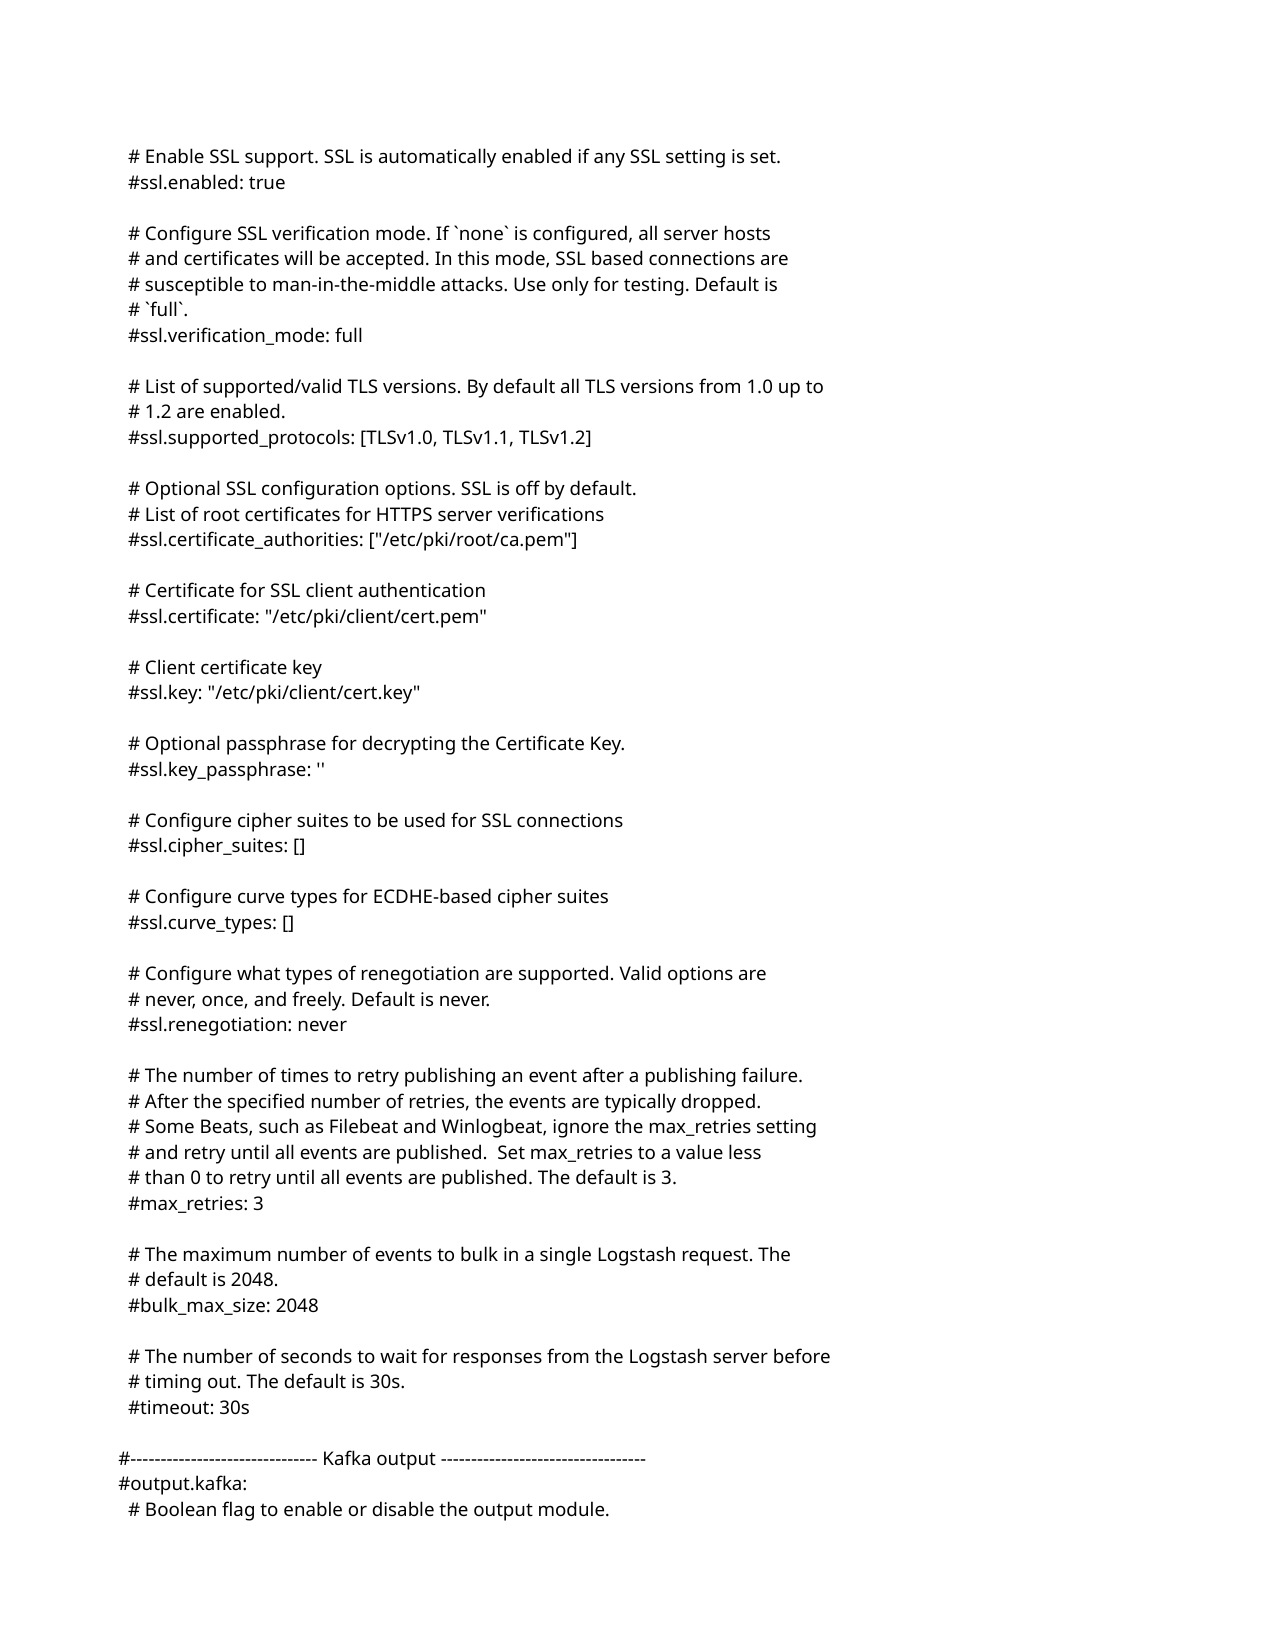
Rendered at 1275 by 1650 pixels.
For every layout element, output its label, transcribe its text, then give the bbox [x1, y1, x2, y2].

text # After the specified number of retries, the events are typically dropped. [118, 1088, 1157, 1113]
text # susceptible to man-in-the-middle attacks. Use only for testing. Default is [118, 271, 1157, 297]
text # than 0 to retry until all events are published. The default is 3. [118, 1164, 1157, 1190]
text #ssl.renegotiation: never [118, 1011, 1157, 1037]
text #ssl.key_passphrase: '' [118, 756, 1157, 782]
text # Configure SSL verification mode. If `none` is configured, all server hosts [118, 220, 1157, 246]
text # Optional SSL configuration options. SSL is off by default. [118, 475, 1157, 501]
text #------------------------------- Kafka output ---------------------------------- [118, 1445, 1157, 1471]
text #ssl.enabled: true [118, 169, 1157, 195]
text # Some Beats, such as Filebeat and Winlogbeat, ignore the max_retries setting [118, 1113, 1157, 1139]
text # Certificate for SSL client authentication [118, 577, 1157, 603]
text # Configure cipher suites to be used for SSL connections [118, 807, 1157, 833]
text #ssl.certificate: "/etc/pki/client/cert.pem" [118, 603, 1157, 628]
text #ssl.cipher_suites: [] [118, 833, 1157, 858]
text # List of supported/valid TLS versions. By default all TLS versions from 1.0 up to [118, 373, 1157, 399]
text #ssl.certificate_authorities: ["/etc/pki/root/ca.pem"] [118, 526, 1157, 552]
text #output.kafka: [118, 1471, 1157, 1496]
text #ssl.curve_types: [] [118, 909, 1157, 935]
text # Configure curve types for ECDHE-based cipher suites [118, 884, 1157, 909]
text #timeout: 30s [118, 1394, 1157, 1420]
text # The number of times to retry publishing an event after a publishing failure. [118, 1062, 1157, 1088]
text # Enable SSL support. SSL is automatically enabled if any SSL setting is set. [118, 144, 1157, 169]
text # List of root certificates for HTTPS server verifications [118, 501, 1157, 526]
text # never, once, and freely. Default is never. [118, 986, 1157, 1011]
text # Configure what types of renegotiation are supported. Valid options are [118, 960, 1157, 986]
text # The maximum number of events to bulk in a single Logstash request. The [118, 1241, 1157, 1267]
text # Client certificate key [118, 654, 1157, 679]
text # Optional passphrase for decrypting the Certificate Key. [118, 731, 1157, 756]
text #ssl.verification_mode: full [118, 322, 1157, 348]
text #max_retries: 3 [118, 1190, 1157, 1216]
text # 1.2 are enabled. [118, 399, 1157, 424]
text # and retry until all events are published. Set max_retries to a value less [118, 1139, 1157, 1164]
text #ssl.key: "/etc/pki/client/cert.key" [118, 679, 1157, 705]
text #ssl.supported_protocols: [TLSv1.0, TLSv1.1, TLSv1.2] [118, 424, 1157, 450]
text # and certificates will be accepted. In this mode, SSL based connections are [118, 246, 1157, 271]
text # The number of seconds to wait for responses from the Logstash server before [118, 1343, 1157, 1369]
text # `full`. [118, 297, 1157, 322]
text #bulk_max_size: 2048 [118, 1292, 1157, 1318]
text # Boolean flag to enable or disable the output module. [118, 1496, 1157, 1522]
text # default is 2048. [118, 1267, 1157, 1292]
text # timing out. The default is 30s. [118, 1369, 1157, 1394]
